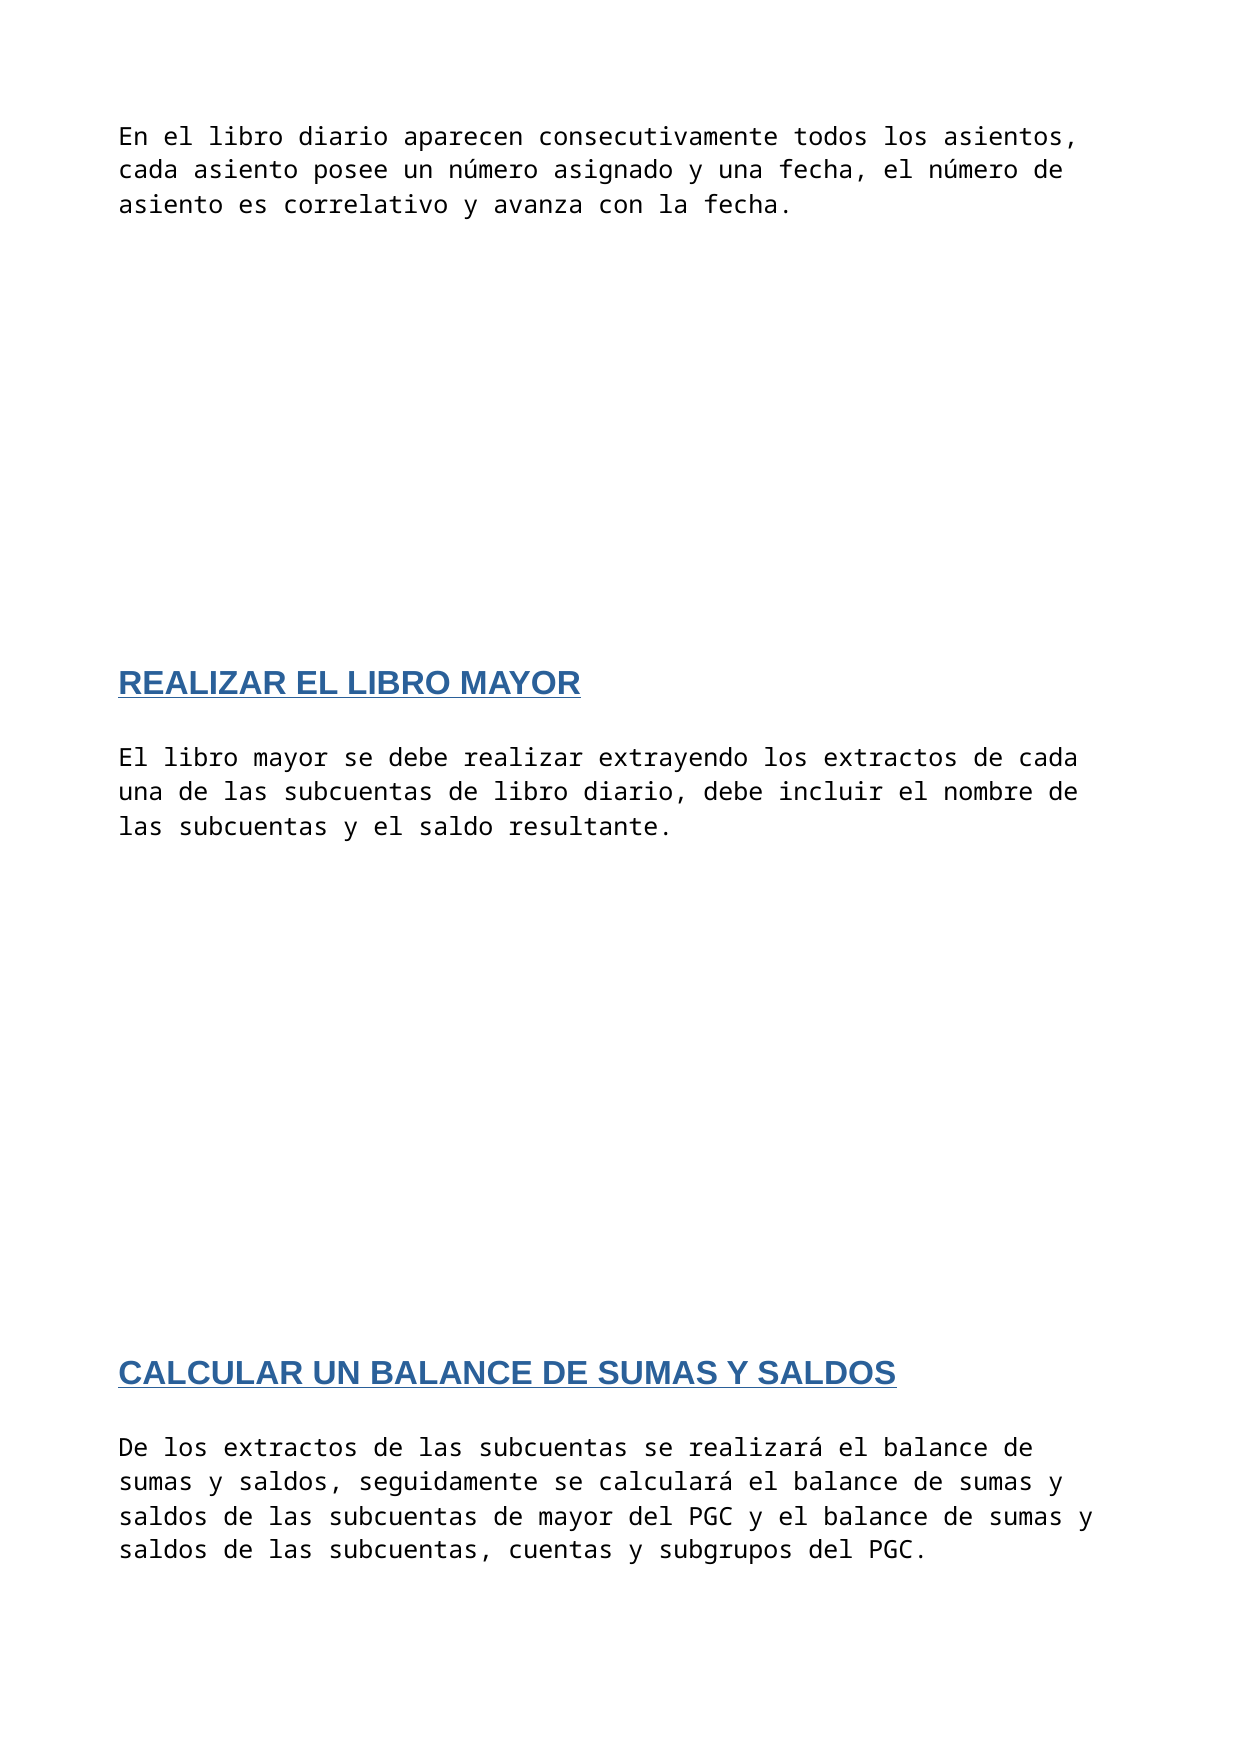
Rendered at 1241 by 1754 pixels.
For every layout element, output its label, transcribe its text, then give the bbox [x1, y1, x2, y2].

text CALCULAR UN BALANCE DE SUMAS Y SALDOS [118, 1353, 1122, 1392]
text En el libro diario aparecen consecutivamente todos los asientos, cada asiento posee un número asignado y una fecha, el número de asiento es correlativo y avanza con la fecha. [118, 118, 1122, 220]
text REALIZAR EL LIBRO MAYOR [118, 663, 1122, 702]
text El libro mayor se debe realizar extrayendo los extractos de cada una de las subcuentas de libro diario, debe incluir el nombre de las subcuentas y el saldo resultante. [118, 740, 1122, 842]
text De los extractos de las subcuentas se realizará el balance de sumas y saldos, seguidamente se calculará el balance de sumas y saldos de las subcuentas de mayor del PGC y el balance de sumas y saldos de las subcuentas, cuentas y subgrupos del PGC. [118, 1430, 1122, 1566]
